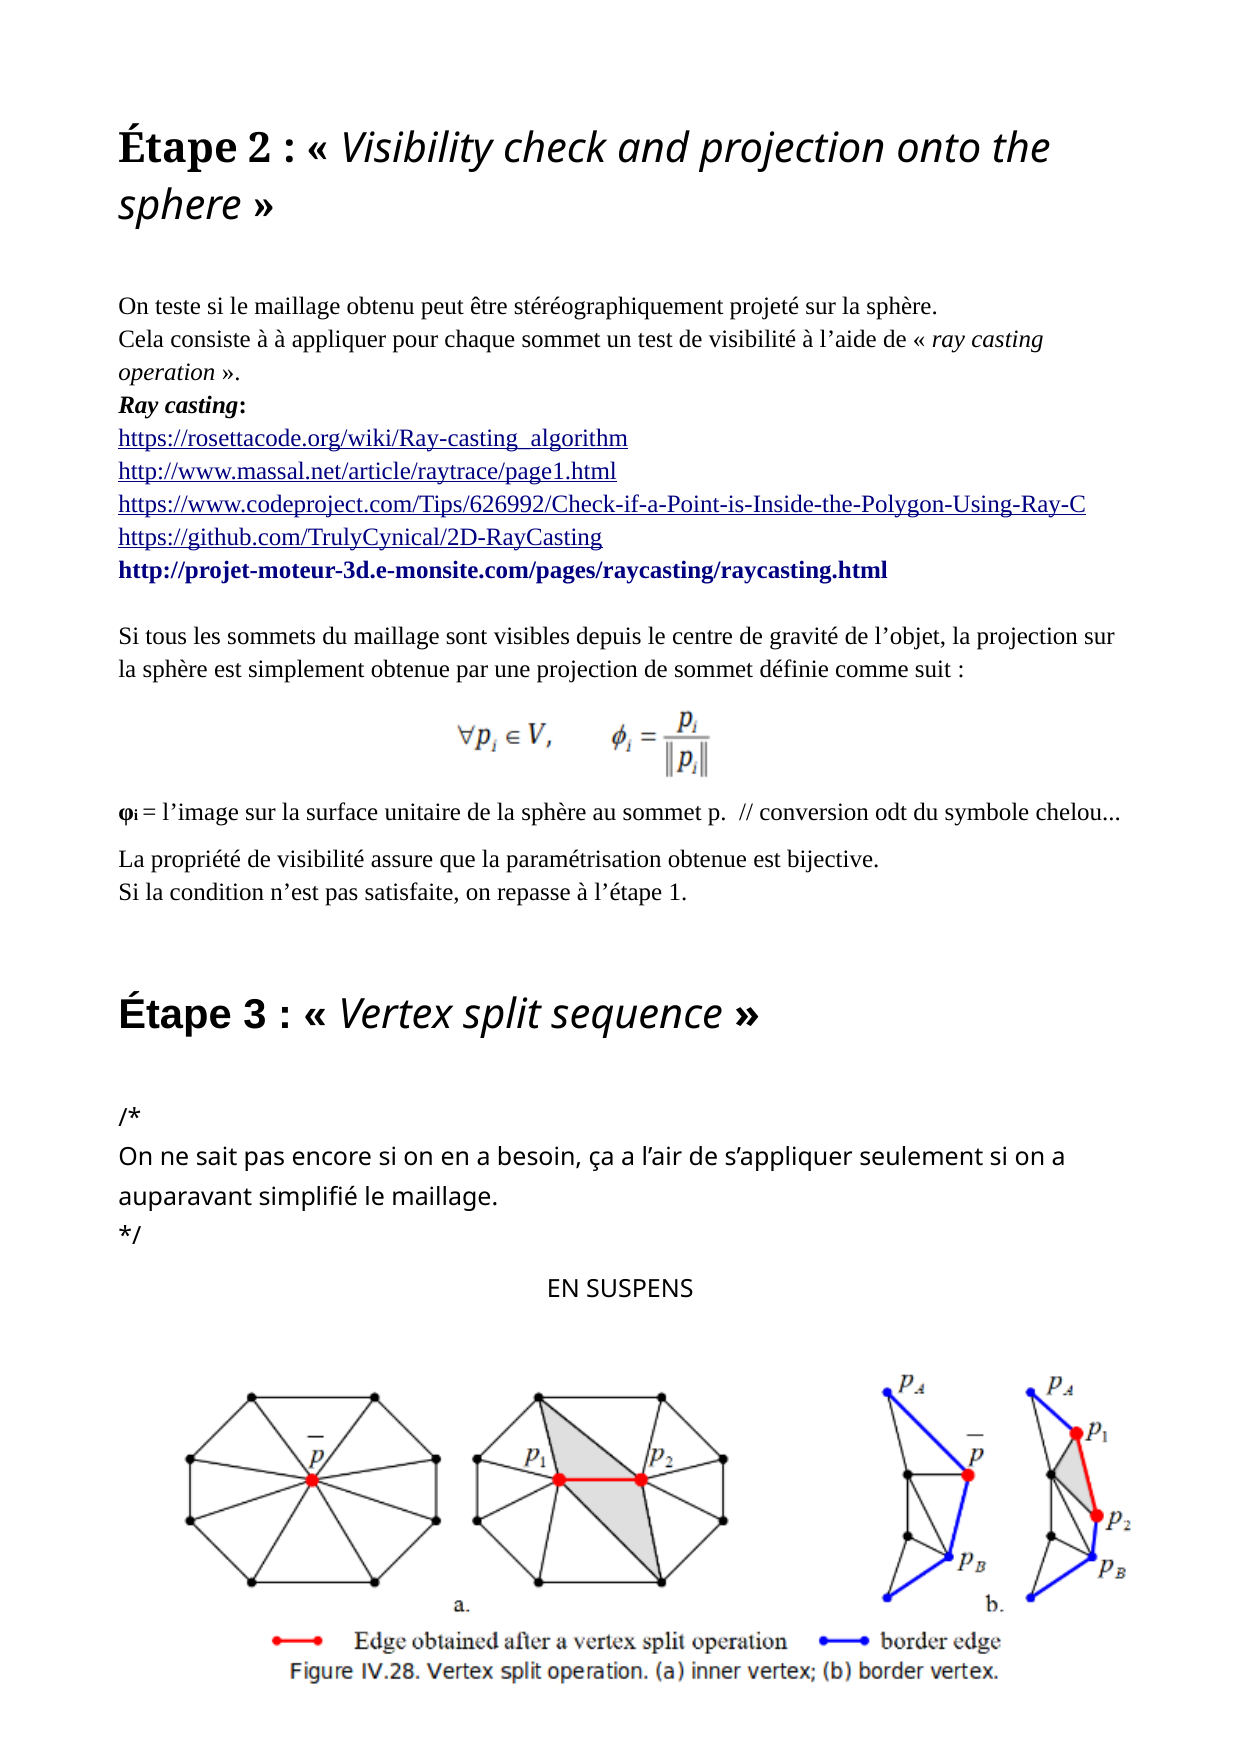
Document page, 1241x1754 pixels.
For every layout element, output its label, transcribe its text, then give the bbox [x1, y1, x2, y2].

text On teste si le maillage obtenu peut être stéréographiquement projeté sur la sphère. Cela consiste à à appliquer pour chaque sommet un test de visibilité à l’aide de « ray casting operation ». Ray casting: https://rosettacode.org/wiki/Ray-casting_algorithm http://www.massal.net/article/raytrace/page1.html https://www.codeproject.com/Tips/626992/Check-if-a-Point-is-Inside-the-Polygon-Using-Ray-C https://github.com/TrulyCynical/2D-RayCasting http://projet-moteur-3d.e-monsite.com/pages/raycasting/raycasting.html Si tous les sommets du maillage sont visibles depuis le centre de gravité de l’objet, la projection sur la sphère est simplement obtenue par une projection de sommet définie comme suit : [118, 291, 1122, 683]
picture [152, 1361, 1154, 1701]
text La propriété de visibilité assure que la paramétrisation obtenue est bijective. Si la condition n’est pas satisfaite, on repasse à l’étape 1. [118, 844, 1122, 906]
picture [441, 695, 737, 793]
text φi = l’image sur la surface unitaire de la sphère au sommet p. // conversion odt du symbole chelou... [118, 797, 1122, 826]
subtitle Étape 2 : « Visibility check and projection onto the sphere » [118, 118, 1122, 232]
text EN SUSPENS [118, 1271, 1122, 1305]
text /* On ne sait pas encore si on en a besoin, ça a l’air de s’appliquer seulement si on a auparavant simplifié le maillage. */ [118, 1100, 1122, 1251]
subtitle Étape 3 : « Vertex split sequence » [118, 984, 1122, 1041]
